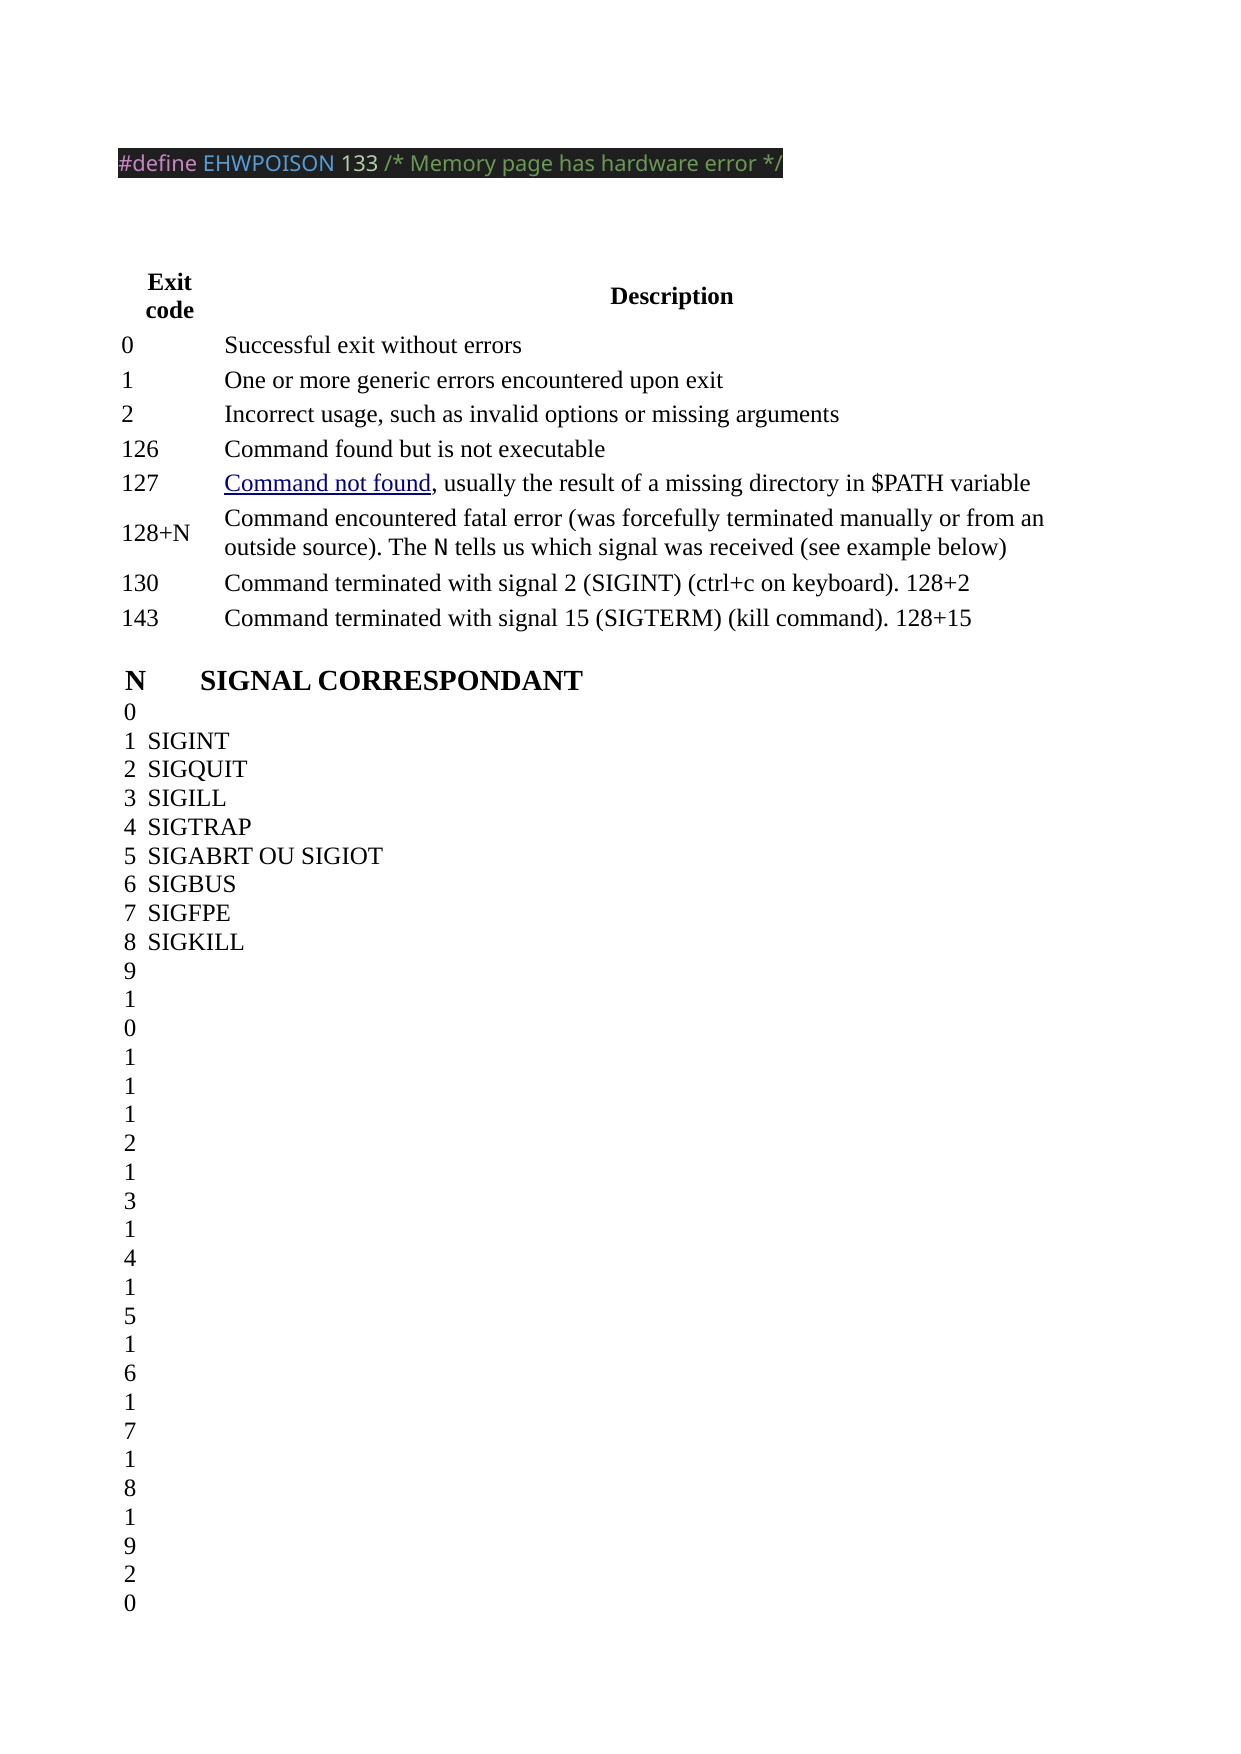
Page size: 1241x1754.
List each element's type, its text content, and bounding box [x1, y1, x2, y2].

table_cell 0 [118, 327, 221, 362]
table_cell [636, 1100, 1123, 1157]
table_cell [636, 755, 1123, 783]
table_cell SIGILL [148, 783, 636, 812]
table_cell [636, 1560, 1123, 1617]
table_cell 13 [124, 1157, 147, 1214]
table_cell SIGFPE [148, 898, 636, 927]
table_cell [148, 1157, 636, 1214]
table_cell Command found but is not executable [221, 431, 1123, 466]
table_cell [636, 927, 1123, 956]
table_cell 18 [124, 1445, 147, 1502]
table_cell SIGBUS [148, 870, 636, 898]
table_cell [148, 1445, 636, 1502]
table_cell [148, 1560, 636, 1617]
table_cell 127 [118, 466, 221, 500]
table_cell Successful exit without errors [221, 327, 1123, 362]
table_cell [148, 1330, 636, 1387]
table_header [636, 664, 1123, 697]
table_cell Command terminated with signal 15 (SIGTERM) (kill command). 128+15 [221, 600, 1123, 635]
table_cell Command terminated with signal 2 (SIGINT) (ctrl+c on keyboard). 128+2 [221, 566, 1123, 600]
table_cell Command encountered fatal error (was forcefully terminated manually or from an outside source). The N tells us which signal was received (see example below) [221, 500, 1123, 566]
table_cell [148, 1502, 636, 1559]
table_cell [636, 783, 1123, 812]
table_cell 9 [124, 956, 147, 984]
table_cell [636, 1502, 1123, 1559]
table_cell SIGKILL [148, 927, 636, 956]
table_cell [148, 1272, 636, 1329]
table_cell [148, 1042, 636, 1099]
table_cell [148, 1100, 636, 1157]
table_cell [636, 898, 1123, 927]
table_cell [148, 1215, 636, 1272]
table_cell [636, 1330, 1123, 1387]
table_cell [636, 985, 1123, 1042]
table_cell 1 [118, 362, 221, 396]
table_cell 2 [124, 755, 147, 783]
table_cell Command not found, usually the result of a missing directory in $PATH variable [221, 466, 1123, 500]
table_cell [636, 956, 1123, 984]
table_cell 3 [124, 783, 147, 812]
table_cell 1 [124, 726, 147, 754]
table_cell 19 [124, 1502, 147, 1559]
table_cell [636, 841, 1123, 869]
table_cell [636, 812, 1123, 841]
table_cell 0 [124, 697, 147, 726]
table_cell 17 [124, 1387, 147, 1444]
table_cell 126 [118, 431, 221, 466]
table_cell 16 [124, 1330, 147, 1387]
table_cell SIGTRAP [148, 812, 636, 841]
table_cell [636, 1215, 1123, 1272]
table_cell 11 [124, 1042, 147, 1099]
table_cell [636, 1387, 1123, 1444]
table_header Description [221, 264, 1123, 327]
table_cell [148, 985, 636, 1042]
table_cell SIGABRT OU SIGIOT [148, 841, 636, 869]
table_cell 5 [124, 841, 147, 869]
table_header SIGNAL CORRESPONDANT [148, 664, 636, 697]
table_cell 7 [124, 898, 147, 927]
table_cell 6 [124, 870, 147, 898]
table_cell [636, 697, 1123, 726]
table_cell 143 [118, 600, 221, 635]
table_cell 20 [124, 1560, 147, 1617]
table_cell [636, 1042, 1123, 1099]
table_cell One or more generic errors encountered upon exit [221, 362, 1123, 396]
table_cell 12 [124, 1100, 147, 1157]
table_cell 8 [124, 927, 147, 956]
table_cell [636, 1445, 1123, 1502]
table_cell 128+N [118, 500, 221, 566]
table_cell 10 [124, 985, 147, 1042]
table_cell 2 [118, 396, 221, 431]
table_header N [124, 664, 147, 697]
table_cell [636, 726, 1123, 754]
table_header Exit code [118, 264, 221, 327]
table_cell 130 [118, 566, 221, 600]
table_cell [636, 1157, 1123, 1214]
table_cell [636, 1272, 1123, 1329]
table_cell [636, 870, 1123, 898]
text #define EHWPOISON 133 /* Memory page has hardware error */ [118, 148, 1122, 178]
table_cell SIGINT [148, 726, 636, 754]
table_cell 15 [124, 1272, 147, 1329]
table_cell 14 [124, 1215, 147, 1272]
table_cell Incorrect usage, such as invalid options or missing arguments [221, 396, 1123, 431]
table_cell [148, 1387, 636, 1444]
table_cell [148, 697, 636, 726]
table_cell [148, 956, 636, 984]
table_cell 4 [124, 812, 147, 841]
table_cell SIGQUIT [148, 755, 636, 783]
